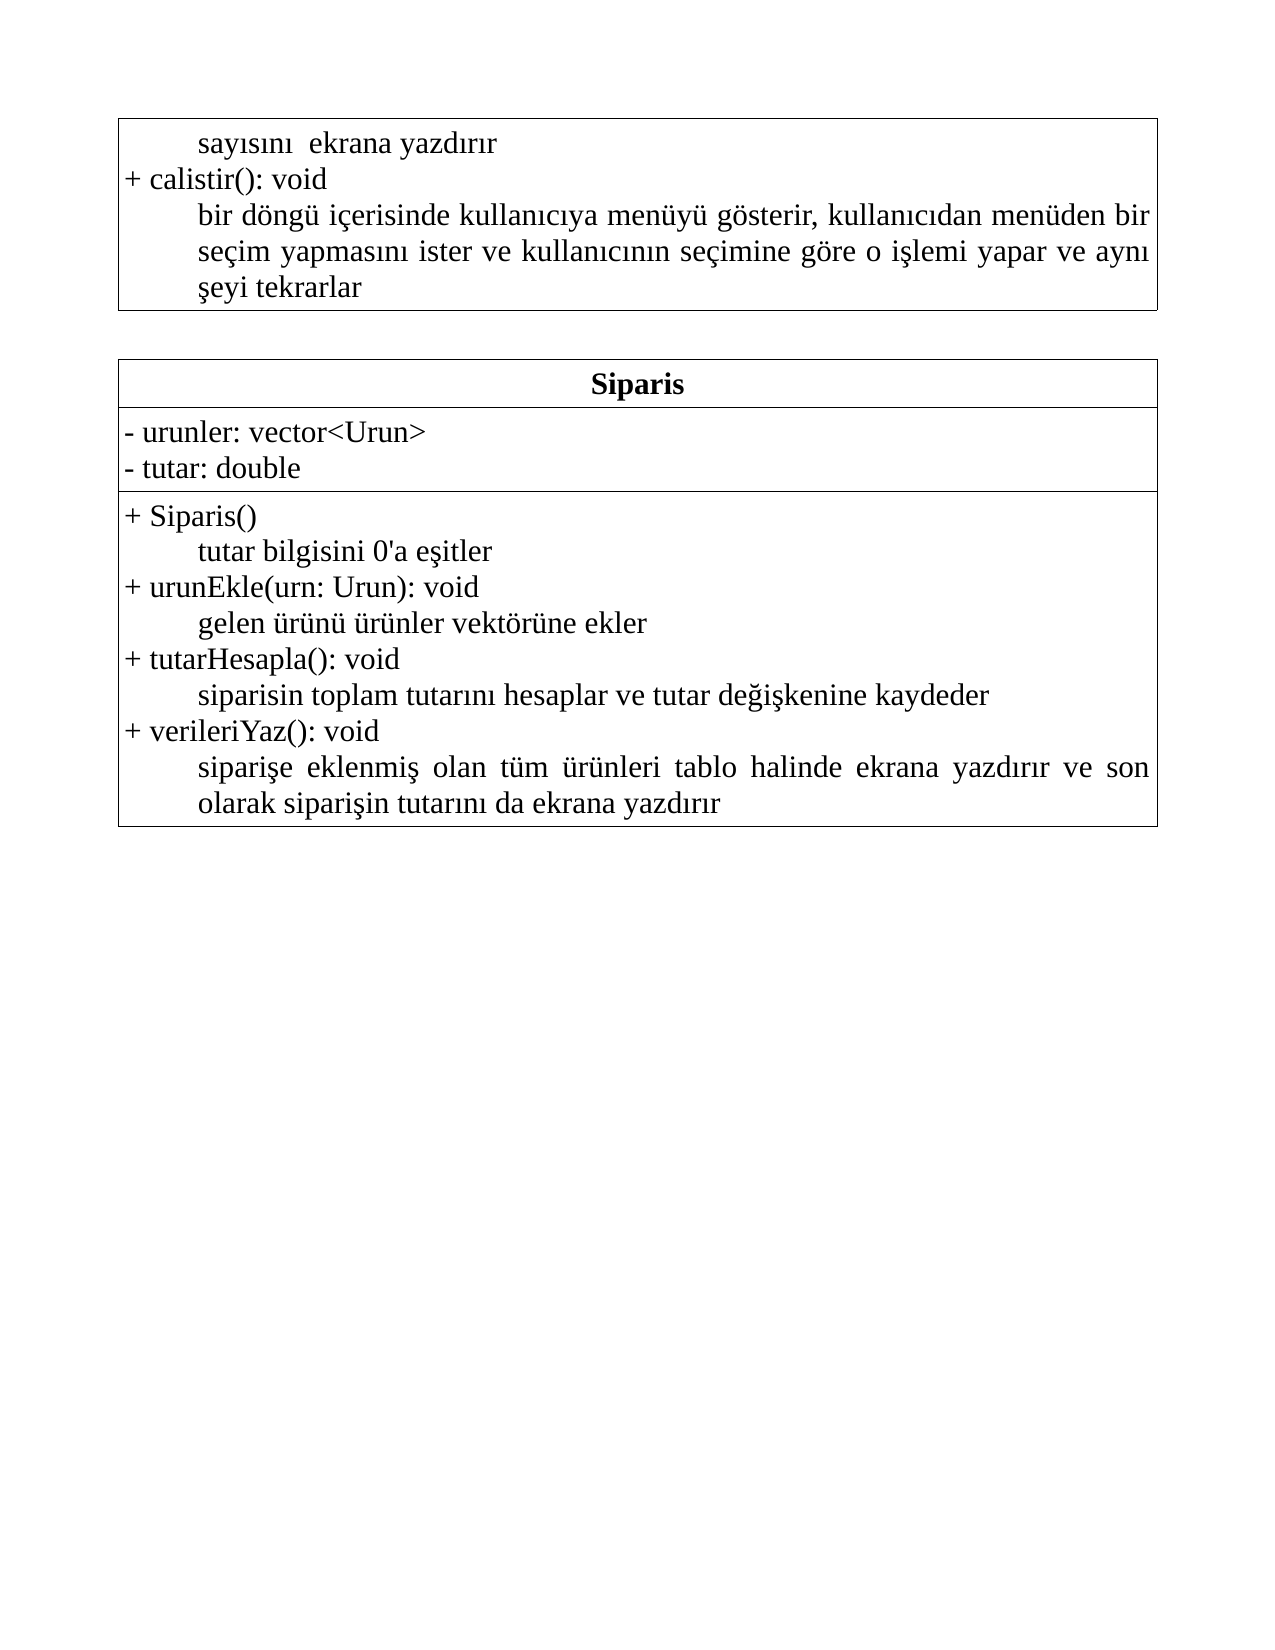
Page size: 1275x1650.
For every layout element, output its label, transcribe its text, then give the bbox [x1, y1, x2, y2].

table_cell - urunler: vector<Urun> - tutar: double [119, 408, 1157, 491]
table_cell sayısını ekrana yazdırır + calistir(): void bir döngü içerisinde kullanıcıya menüyü gösterir, kullanıcıdan menüden bir seçim yapmasını ister ve kullanıcının seçimine göre o işlemi yapar ve aynı şeyi tekrarlar [119, 119, 1157, 310]
table_header Siparis [119, 360, 1157, 407]
table_cell + Siparis() tutar bilgisini 0'a eşitler + urunEkle(urn: Urun): void gelen ürünü ürünler vektörüne ekler + tutarHesapla(): void siparisin toplam tutarını hesaplar ve tutar değişkenine kaydeder + verileriYaz(): void siparişe eklenmiş olan tüm ürünleri tablo halinde ekrana yazdırır ve son olarak siparişin tutarını da ekrana yazdırır [119, 492, 1157, 826]
